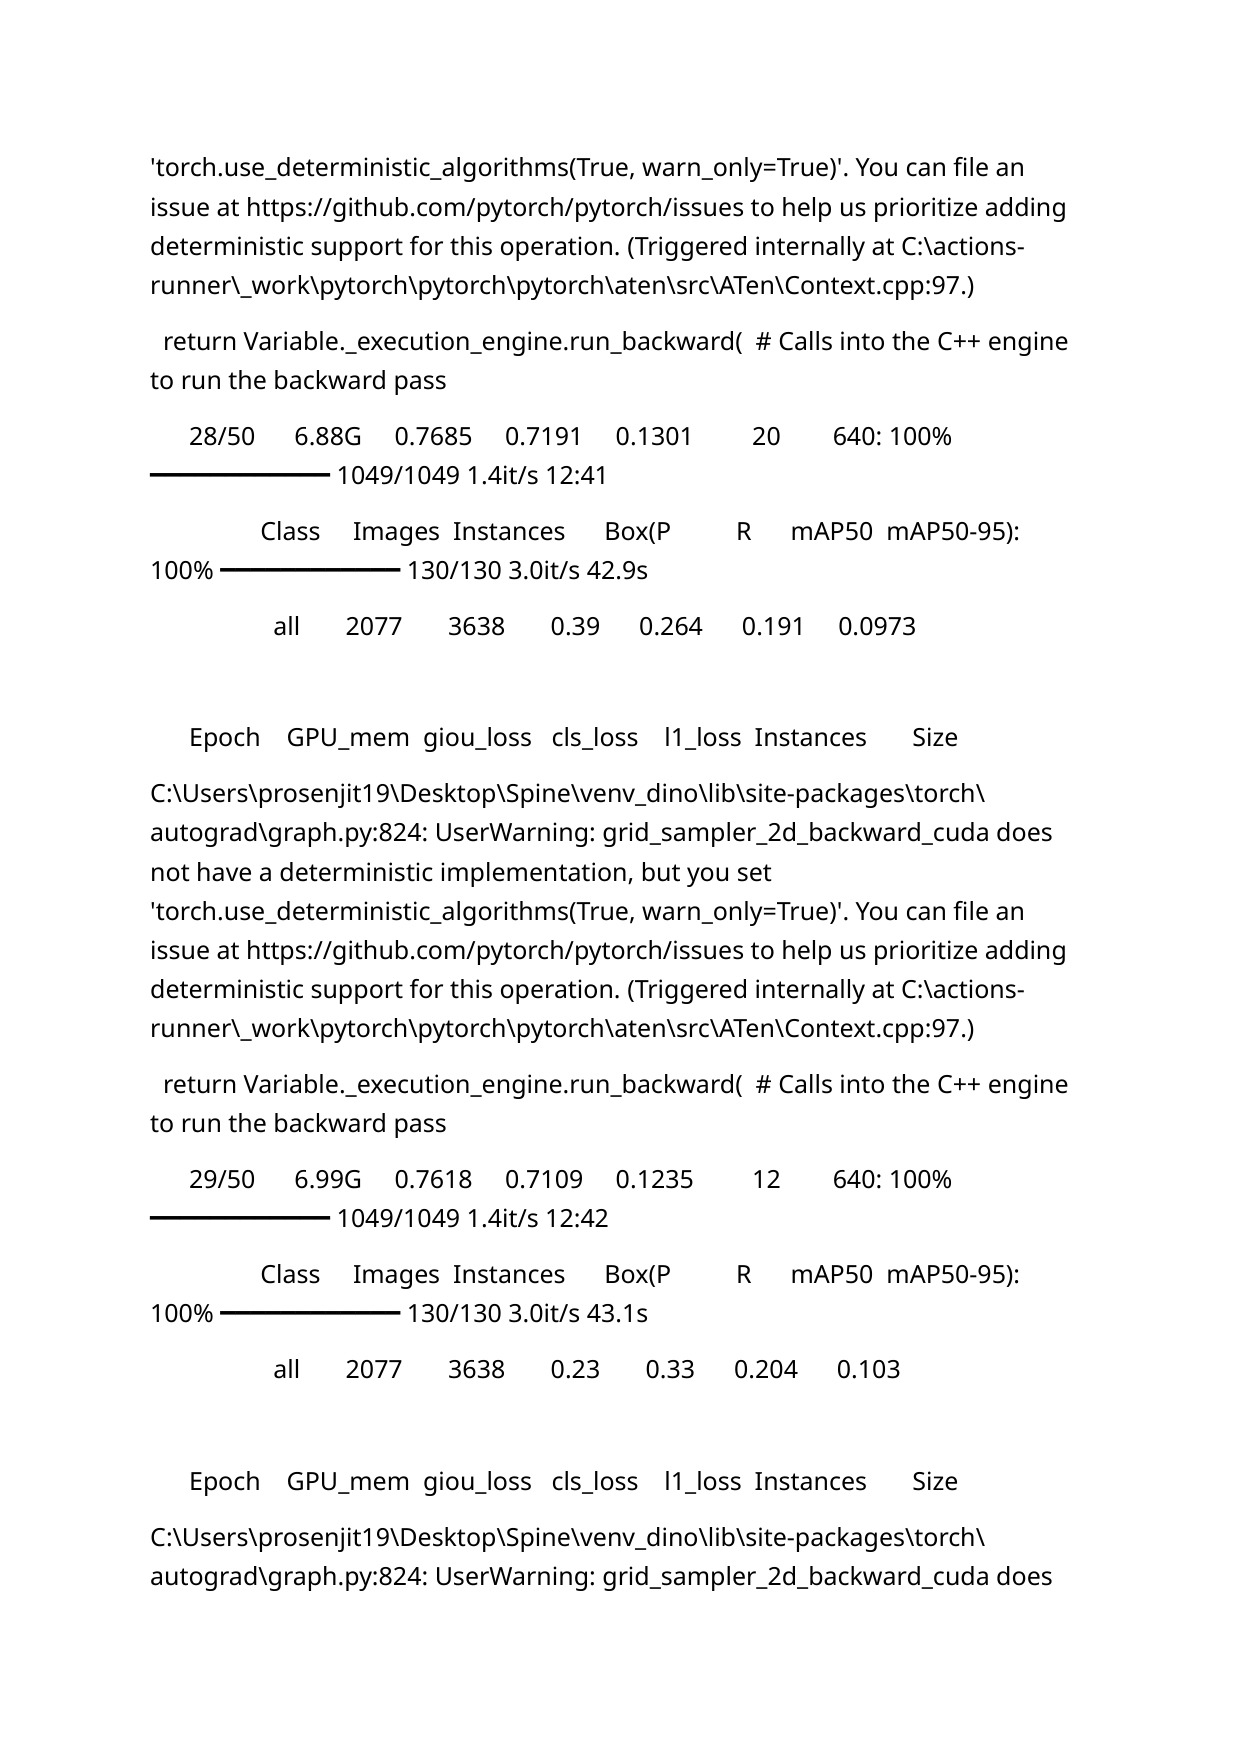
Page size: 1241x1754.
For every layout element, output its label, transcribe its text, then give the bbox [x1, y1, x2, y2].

text all 2077 3638 0.23 0.33 0.204 0.103 [150, 1352, 1090, 1386]
text return Variable._execution_engine.run_backward( # Calls into the C++ engine to run the backward pass [150, 1067, 1090, 1140]
text Epoch GPU_mem giou_loss cls_loss l1_loss Instances Size [150, 720, 1090, 754]
text Epoch GPU_mem giou_loss cls_loss l1_loss Instances Size [150, 1463, 1090, 1497]
text Class Images Instances Box(P R mAP50 mAP50-95): 100% ━━━━━━━━━━━━ 130/130 3.0it/s 42.9s [150, 513, 1090, 587]
text 28/50 6.88G 0.7685 0.7191 0.1301 20 640: 100% ━━━━━━━━━━━━ 1049/1049 1.4it/s 12:41 [150, 418, 1090, 492]
text C:\Users\prosenjit19\Desktop\Spine\venv_dino\lib\site-packages\torch\autograd\graph.py:824: UserWarning: grid_sampler_2d_backward_cuda does [150, 1519, 1090, 1592]
text 'torch.use_deterministic_algorithms(True, warn_only=True)'. You can file an issue at https://github.com/pytorch/pytorch/issues to help us prioritize adding deterministic support for this operation. (Triggered internally at C:\actions-runner\_work\pytorch\pytorch\pytorch\aten\src\ATen\Context.cpp:97.) [150, 150, 1090, 302]
text C:\Users\prosenjit19\Desktop\Spine\venv_dino\lib\site-packages\torch\autograd\graph.py:824: UserWarning: grid_sampler_2d_backward_cuda does not have a deterministic implementation, but you set 'torch.use_deterministic_algorithms(True, warn_only=True)'. You can file an issue at https://github.com/pytorch/pytorch/issues to help us prioritize adding deterministic support for this operation. (Triggered internally at C:\actions-runner\_work\pytorch\pytorch\pytorch\aten\src\ATen\Context.cpp:97.) [150, 776, 1090, 1045]
text all 2077 3638 0.39 0.264 0.191 0.0973 [150, 608, 1090, 642]
text Class Images Instances Box(P R mAP50 mAP50-95): 100% ━━━━━━━━━━━━ 130/130 3.0it/s 43.1s [150, 1257, 1090, 1330]
text return Variable._execution_engine.run_backward( # Calls into the C++ engine to run the backward pass [150, 323, 1090, 397]
text 29/50 6.99G 0.7618 0.7109 0.1235 12 640: 100% ━━━━━━━━━━━━ 1049/1049 1.4it/s 12:42 [150, 1162, 1090, 1235]
